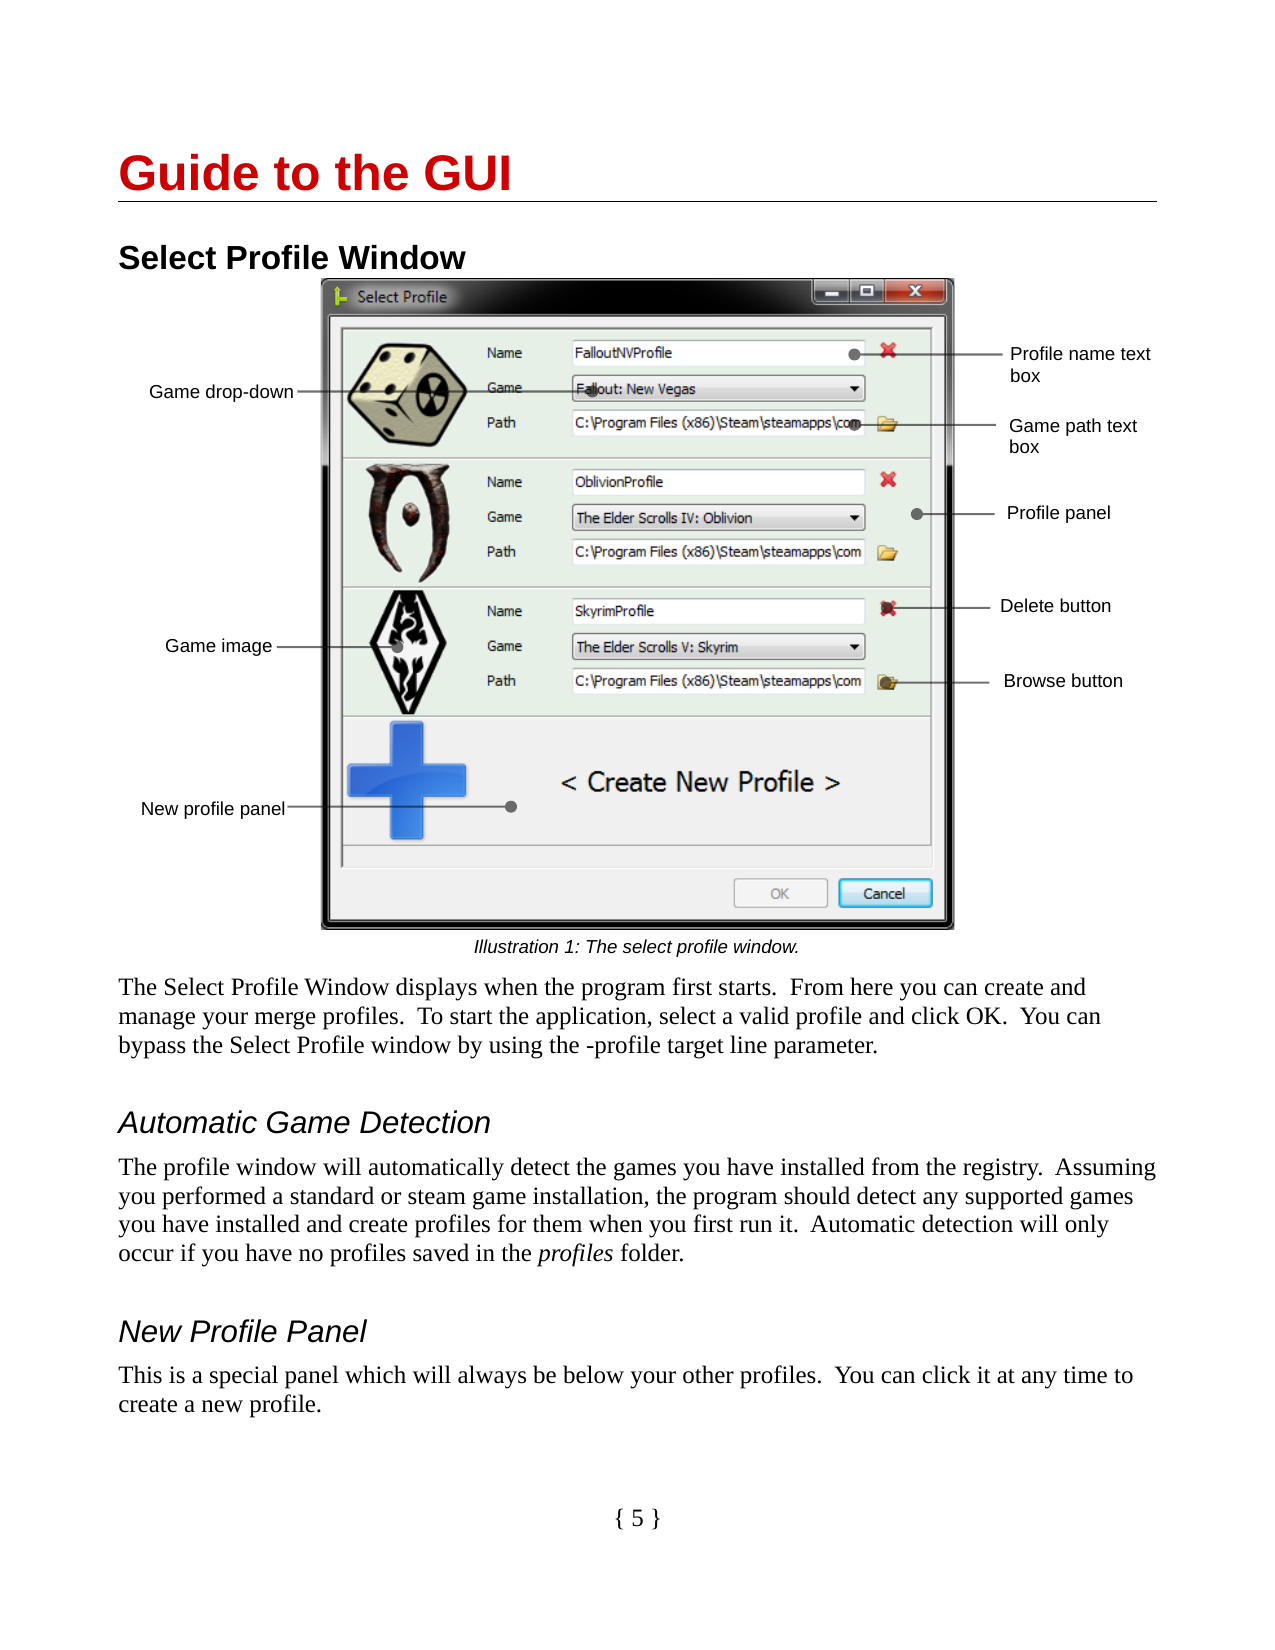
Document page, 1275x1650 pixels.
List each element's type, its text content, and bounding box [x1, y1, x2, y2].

subtitle Select Profile Window [118, 238, 1157, 277]
subtitle [955, 278, 1160, 290]
text Illustration 1: The select profile window. [115, 290, 1160, 957]
subtitle Automatic Game Detection [118, 1104, 1157, 1140]
text The profile window will automatically detect the games you have installed from the registry. Assuming you performed a standard or steam game installation, the program should detect any supported games you have installed and create profiles for them when you first run it. Automatic detection will only occur if you have no profiles saved in the profiles folder. [118, 1152, 1157, 1267]
text This is a special panel which will always be below your other profiles. You can click it at any time to create a new profile. [118, 1361, 1157, 1418]
subtitle Guide to the GUI [118, 143, 1157, 201]
picture [320, 278, 955, 930]
subtitle [115, 278, 320, 290]
subtitle New Profile Panel [118, 1313, 1157, 1348]
text The Select Profile Window displays when the program first starts. From here you can create and manage your merge profiles. To start the application, select a valid profile and click OK. You can bypass the Select Profile window by using the -profile target line parameter. [118, 957, 1157, 1059]
